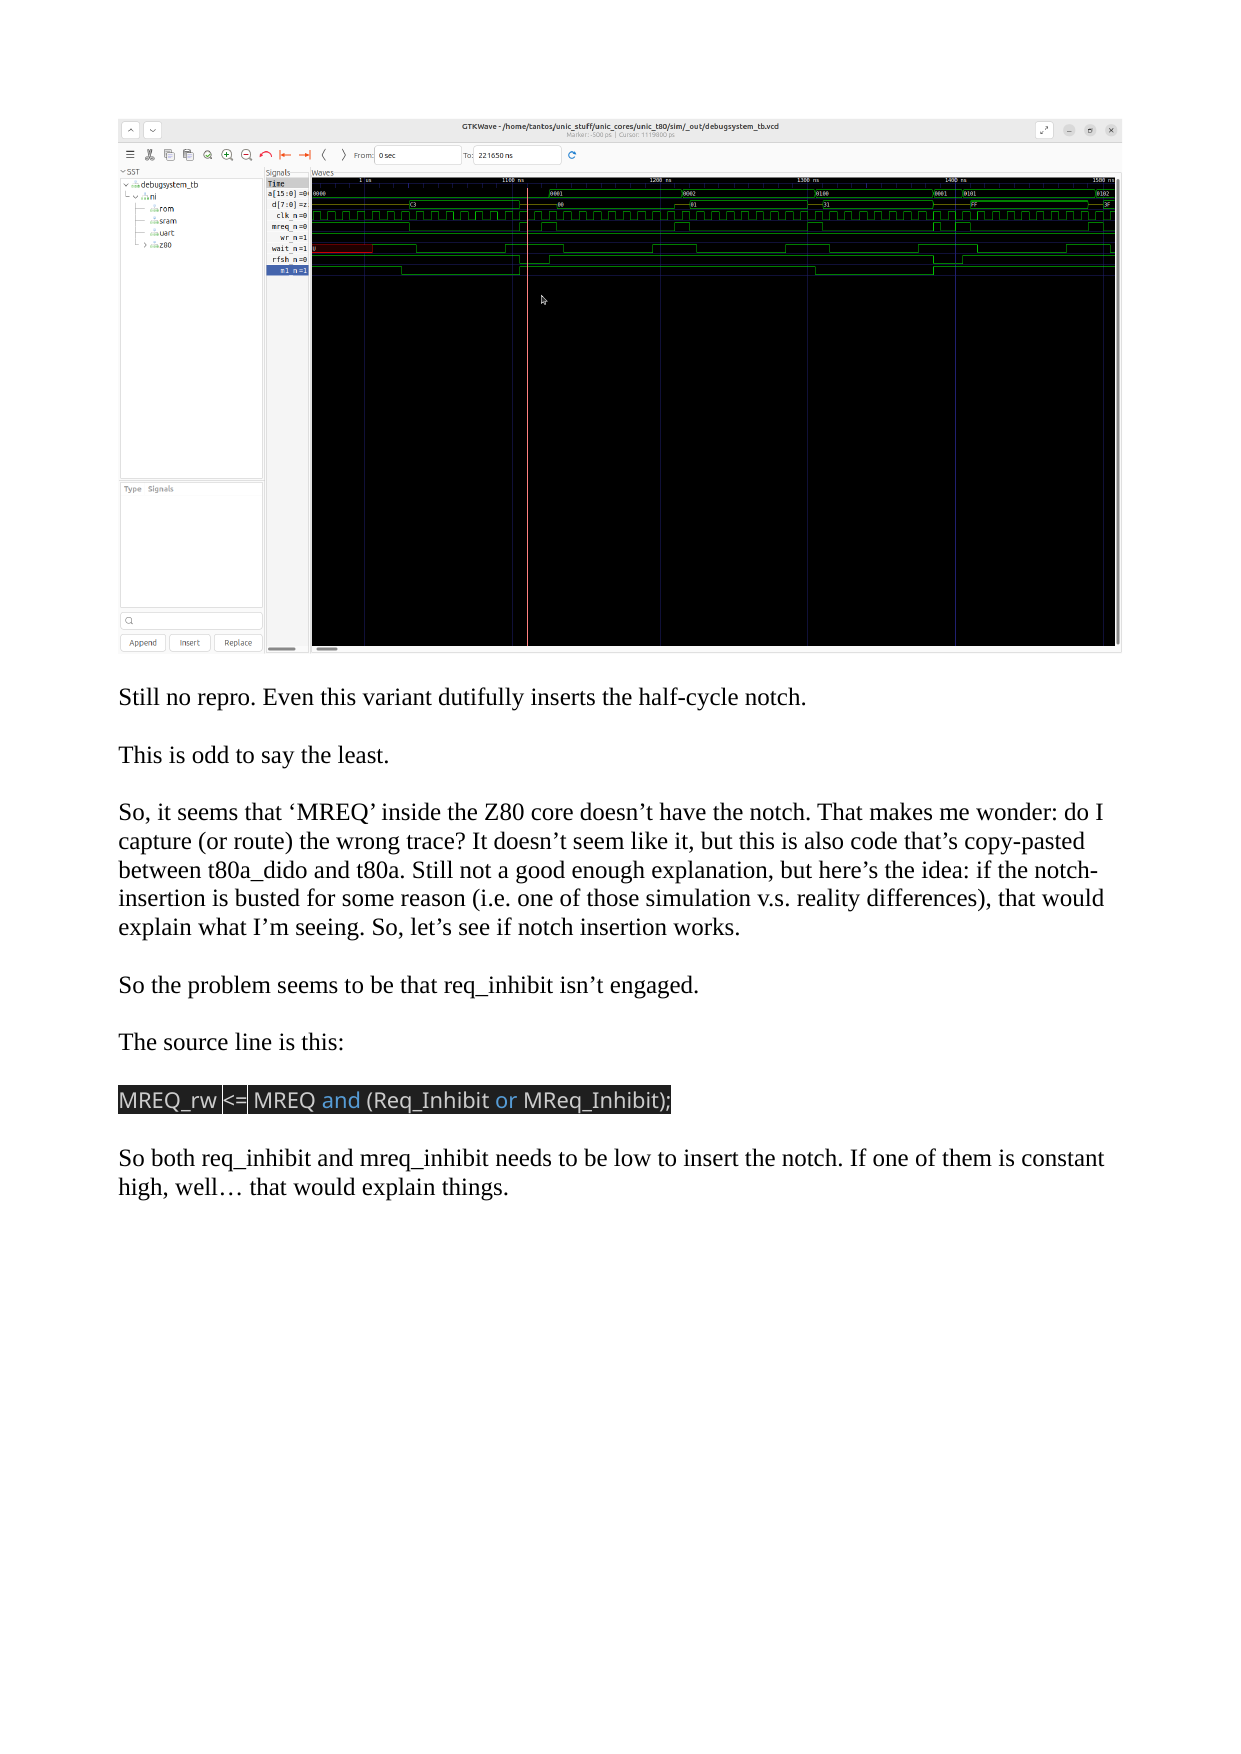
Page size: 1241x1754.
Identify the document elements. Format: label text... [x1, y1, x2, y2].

text MREQ_rw <= MREQ and (Req_Inhibit or MReq_Inhibit); [118, 1085, 1122, 1114]
text So, it seems that ‘MREQ’ inside the Z80 core doesn’t have the notch. That makes me wonder: do I capture (or route) the wrong trace? It doesn’t seem like it, but this is also code that’s copy-pasted between t80a_dido and t80a. Still not a good enough explanation, but here’s the idea: if the notch-insertion is busted for some reason (i.e. one of those simulation v.s. reality differences), that would explain what I’m seeing. So, let’s see if notch insertion works. [118, 797, 1122, 941]
text So the problem seems to be that req_inhibit isn’t engaged. [118, 970, 1122, 998]
text Still no repro. Even this variant dutifully inserts the half-cycle notch. [118, 682, 1122, 711]
text The source line is this: [118, 1027, 1122, 1056]
picture [118, 118, 1123, 654]
text This is odd to say the least. [118, 740, 1122, 768]
text So both req_inhibit and mreq_inhibit needs to be low to insert the notch. If one of them is constant high, well… that would explain things. [118, 1143, 1122, 1201]
